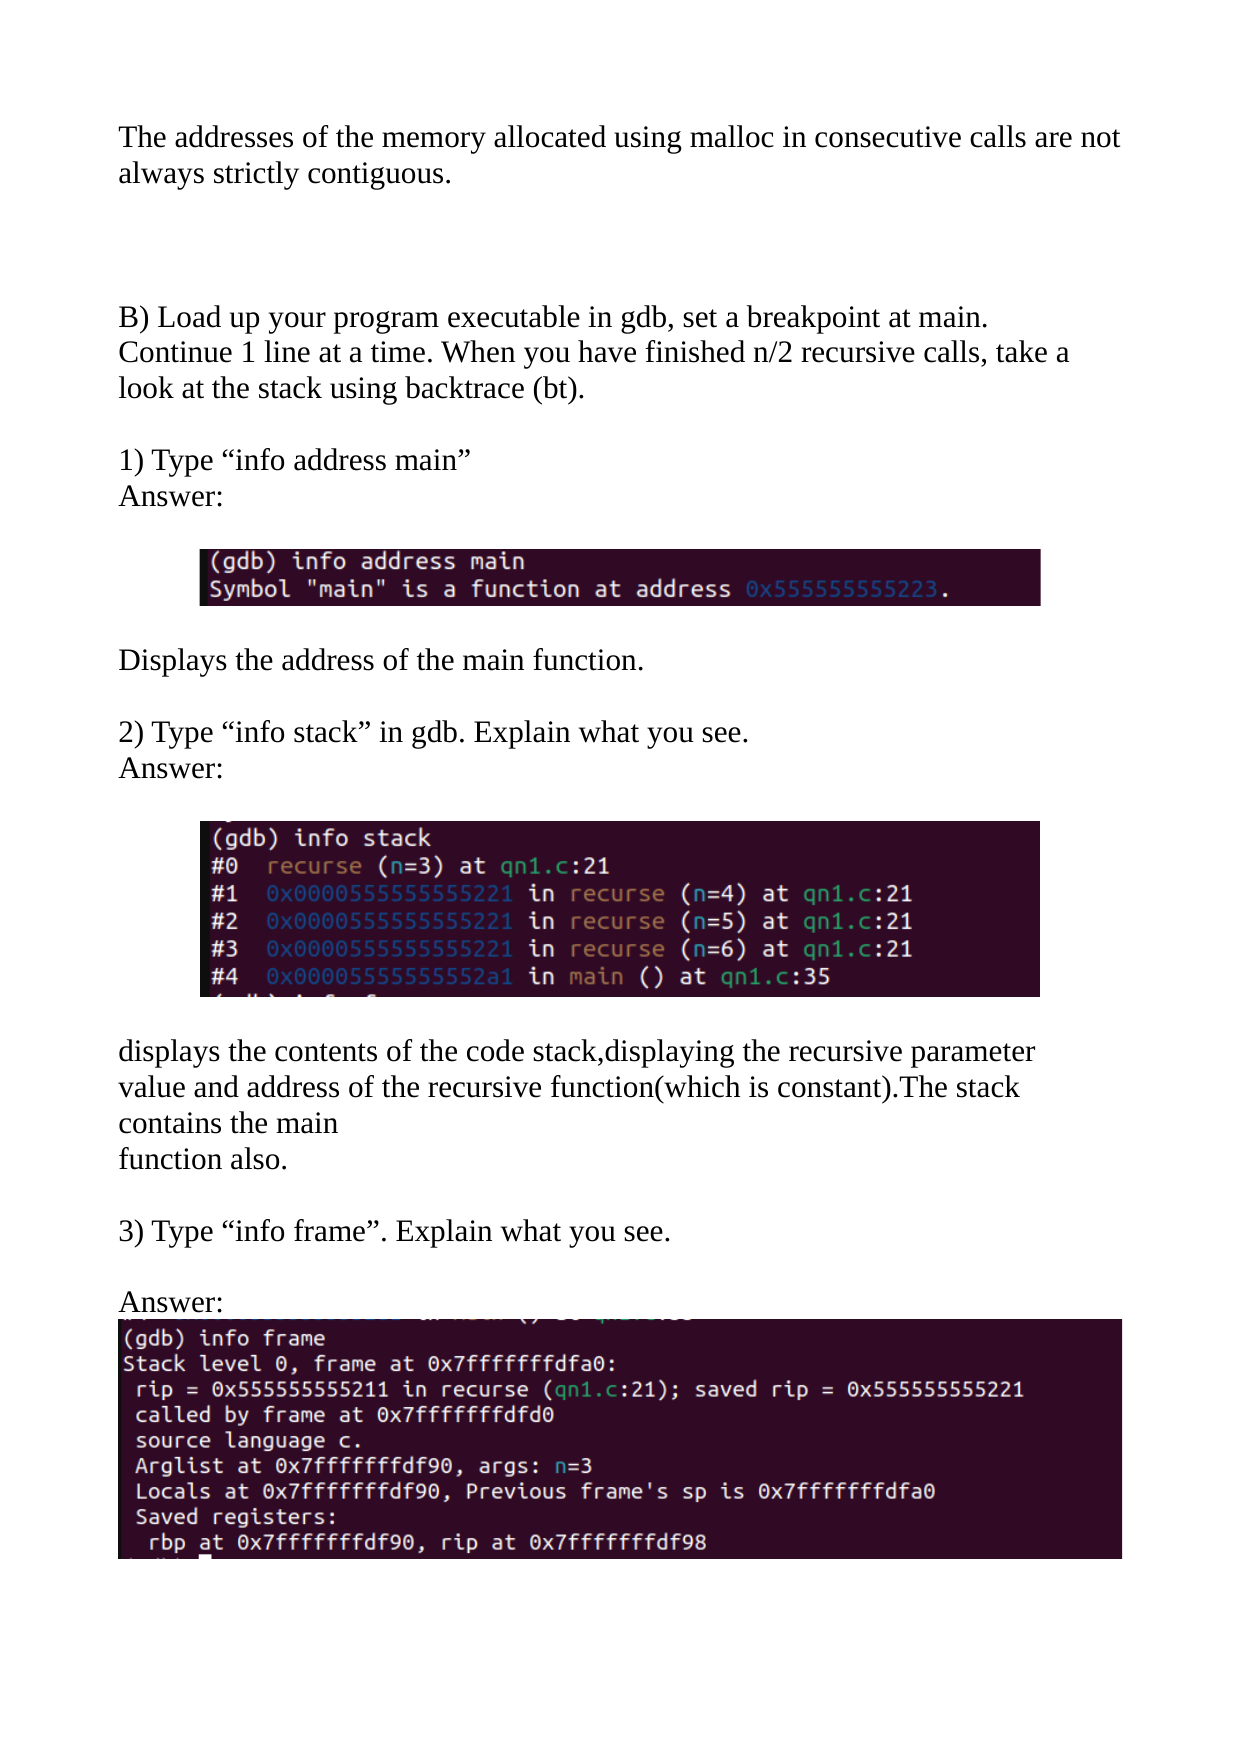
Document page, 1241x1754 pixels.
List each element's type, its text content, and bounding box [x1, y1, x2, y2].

picture [199, 549, 1041, 606]
text B) Load up your program executable in gdb, set a breakpoint at main. [118, 298, 1122, 334]
text Answer: [118, 477, 1122, 513]
text Answer: [118, 749, 1122, 785]
text value and address of the recursive function(which is constant).The stack contains the main [118, 1068, 1122, 1140]
text Answer: [118, 1284, 1122, 1319]
text Continue 1 line at a time. When you have finished n/2 recursive calls, take a [118, 334, 1122, 370]
text The addresses of the memory allocated using malloc in consecutive calls are not always strictly contiguous. [118, 118, 1122, 190]
text 3) Type “info frame”. Explain what you see. [118, 1212, 1122, 1248]
text 2) Type “info stack” in gdb. Explain what you see. [118, 713, 1122, 749]
text function also. [118, 1140, 1122, 1176]
picture [200, 821, 1040, 997]
text look at the stack using backtrace (bt). [118, 370, 1122, 406]
picture [118, 1319, 1123, 1559]
text Displays the address of the main function. [118, 642, 1122, 677]
text displays the contents of the code stack,displaying the recursive parameter [118, 1032, 1122, 1068]
text 1) Type “info address main” [118, 442, 1122, 477]
